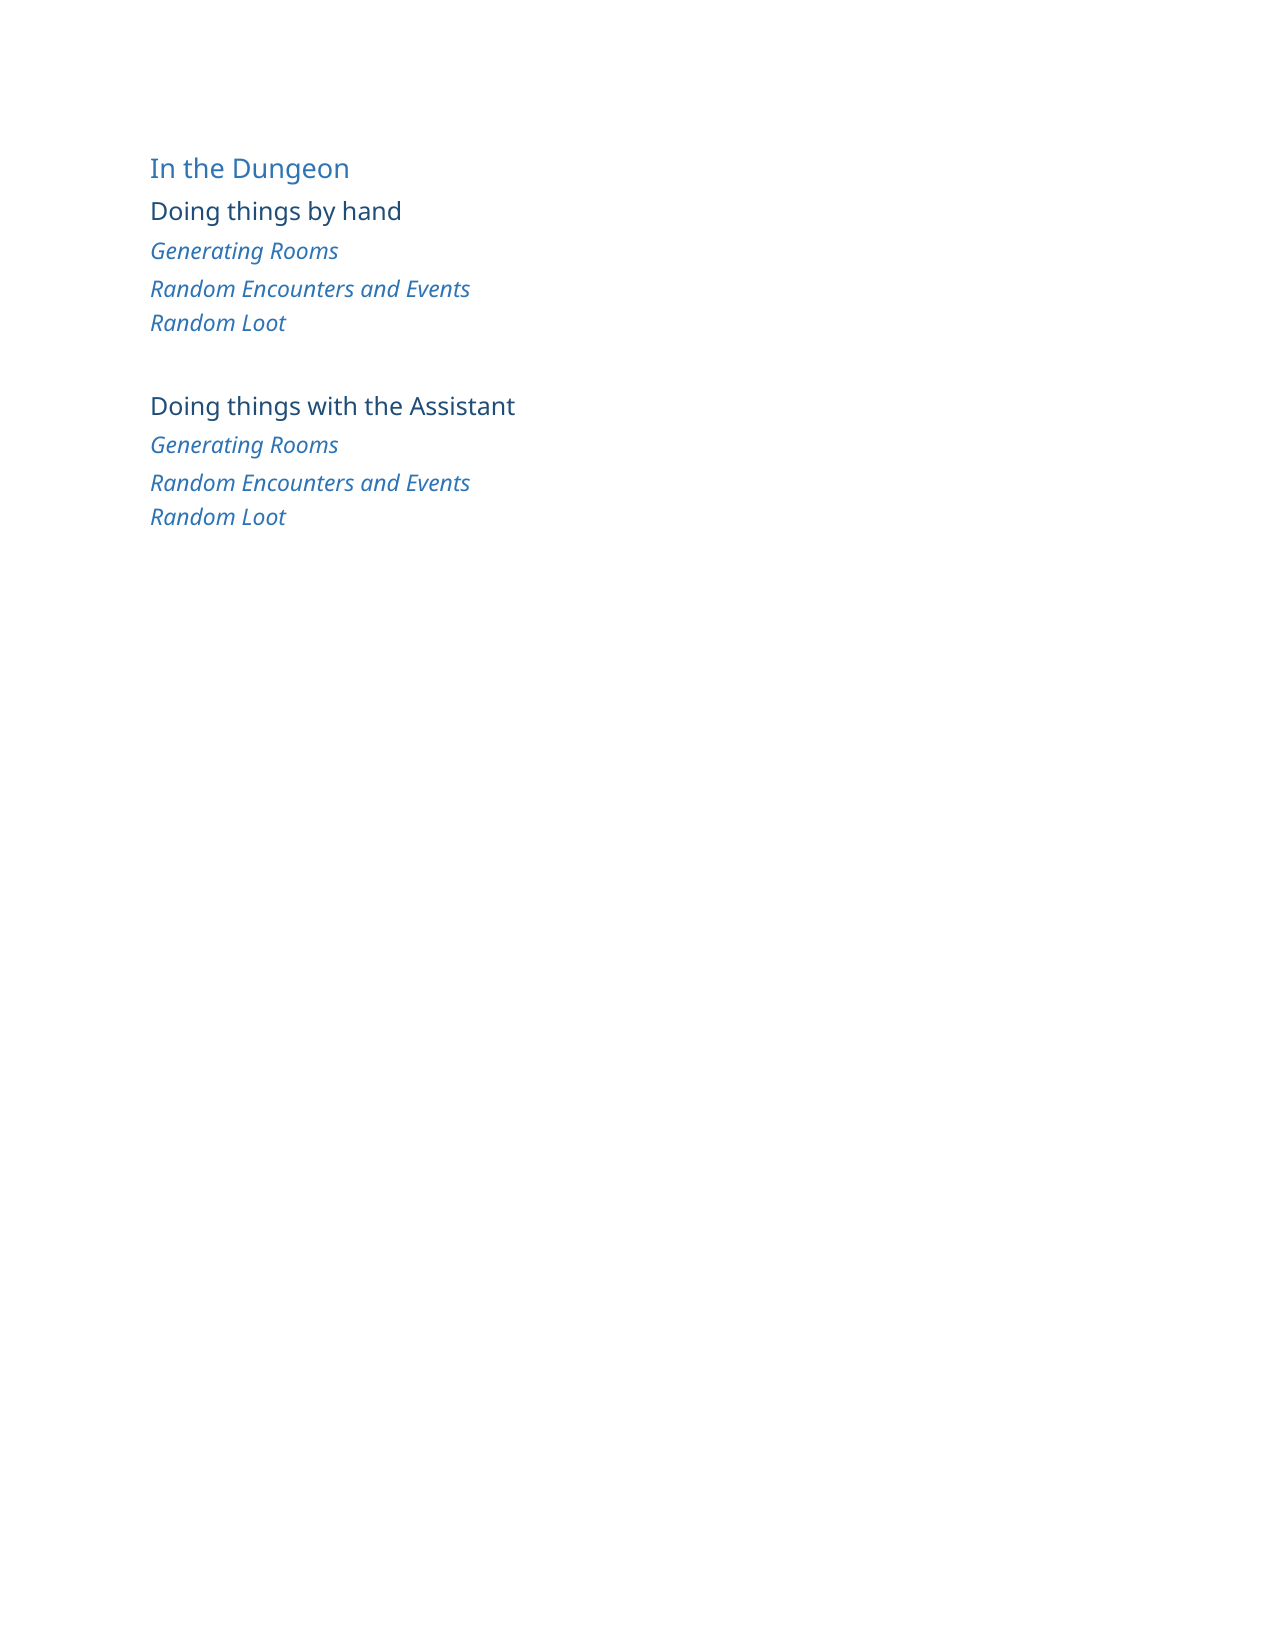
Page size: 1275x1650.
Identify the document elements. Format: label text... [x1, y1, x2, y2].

subtitle Generating Rooms [150, 235, 1125, 266]
subtitle Doing things by hand [150, 194, 1125, 228]
subtitle Random Encounters and Events Random Loot [150, 273, 1125, 338]
subtitle In the Dungeon [150, 150, 1125, 187]
subtitle Random Encounters and Events Random Loot [150, 467, 1125, 532]
subtitle Doing things with the Assistant [150, 388, 1125, 422]
subtitle Generating Rooms [150, 429, 1125, 461]
